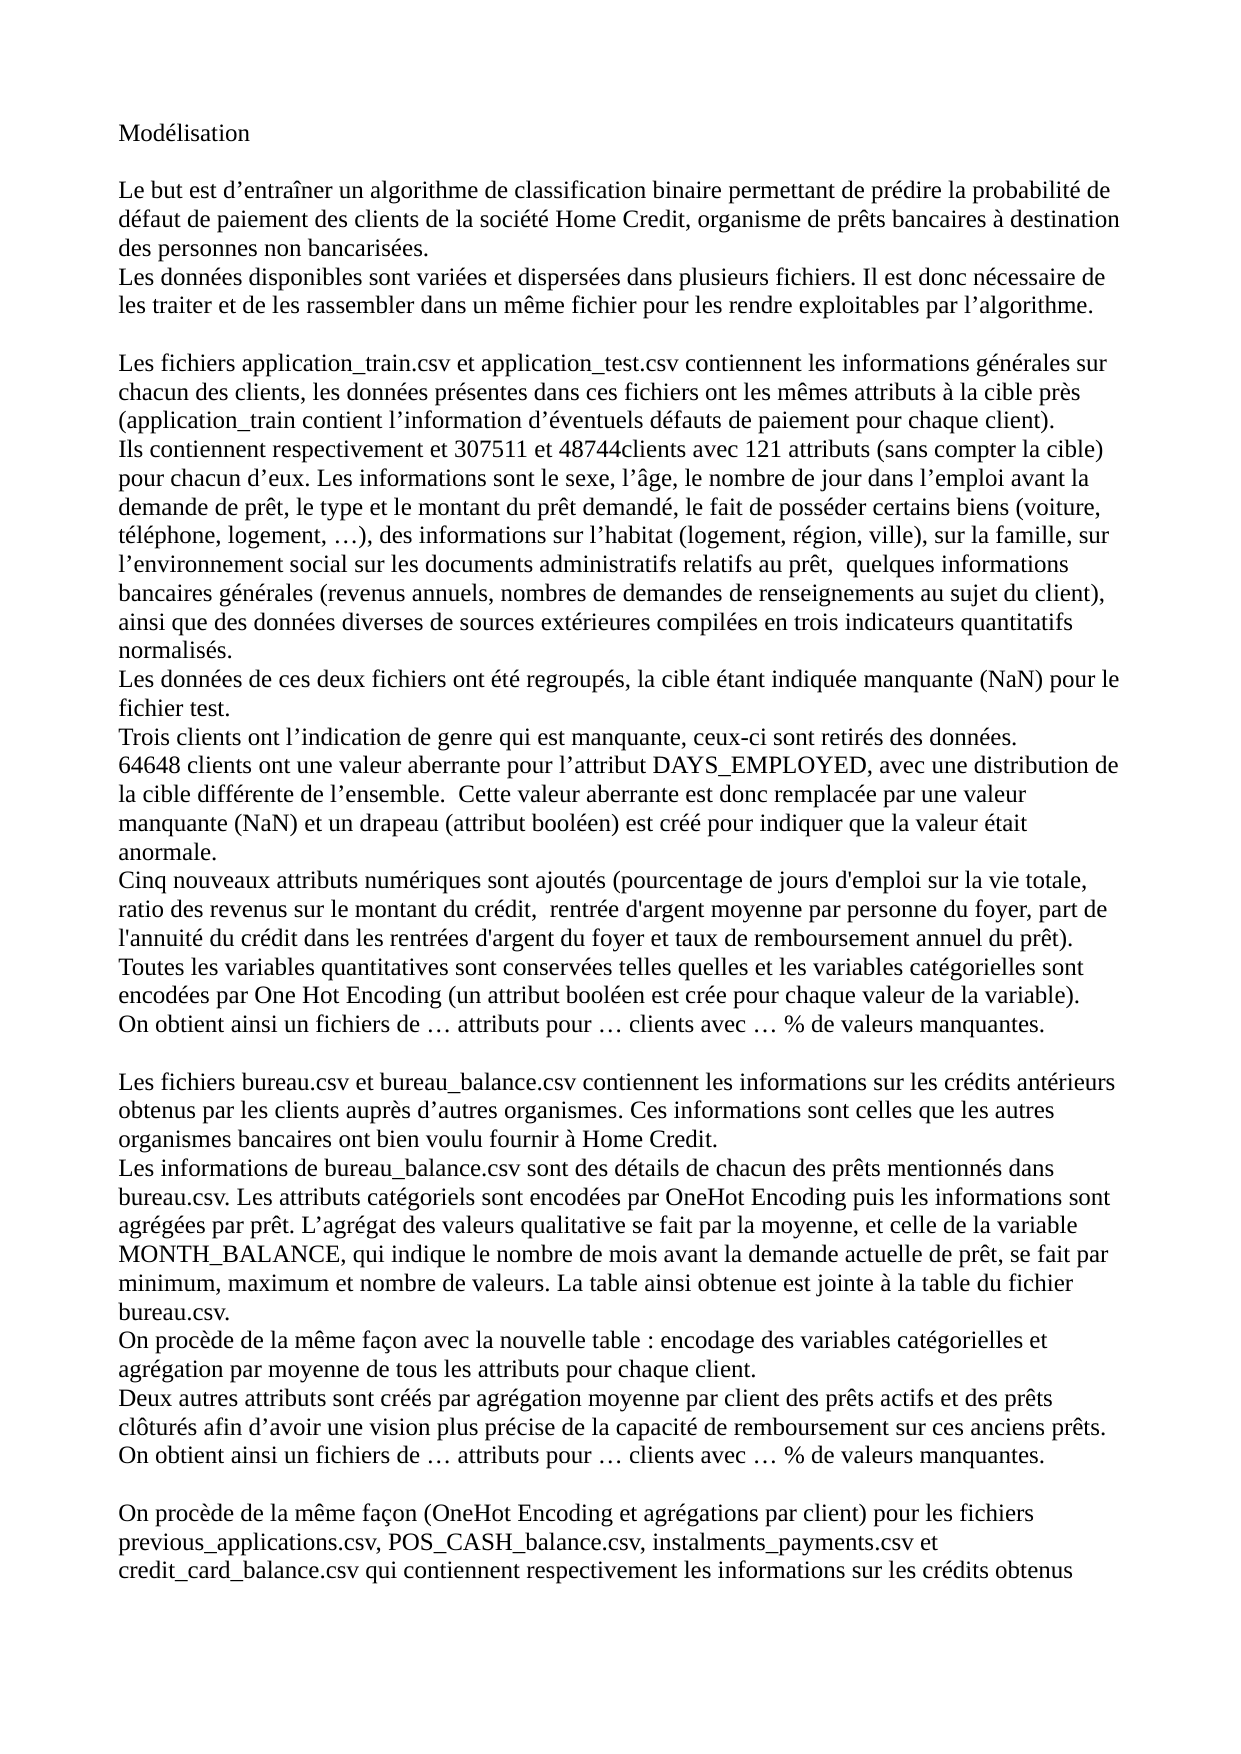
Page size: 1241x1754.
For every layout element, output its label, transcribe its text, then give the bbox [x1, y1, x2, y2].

text Modélisation [118, 118, 1122, 147]
text Le but est d’entraîner un algorithme de classification binaire permettant de prédire la probabilité de défaut de paiement des clients de la société Home Credit, organisme de prêts bancaires à destination des personnes non bancarisées. [118, 176, 1122, 262]
text Les données disponibles sont variées et dispersées dans plusieurs fichiers. Il est donc nécessaire de les traiter et de les rassembler dans un même fichier pour les rendre exploitables par l’algorithme. [118, 262, 1122, 319]
text Les données de ces deux fichiers ont été regroupés, la cible étant indiquée manquante (NaN) pour le fichier test. [118, 664, 1122, 722]
text On procède de la même façon avec la nouvelle table : encodage des variables catégorielles et agrégation par moyenne de tous les attributs pour chaque client. [118, 1326, 1122, 1383]
text 64648 clients ont une valeur aberrante pour l’attribut DAYS_EMPLOYED, avec une distribution de la cible différente de l’ensemble. Cette valeur aberrante est donc remplacée par une valeur manquante (NaN) et un drapeau (attribut booléen) est créé pour indiquer que la valeur était anormale. [118, 751, 1122, 866]
text On obtient ainsi un fichiers de … attributs pour … clients avec … % de valeurs manquantes. [118, 1009, 1122, 1038]
text On obtient ainsi un fichiers de … attributs pour … clients avec … % de valeurs manquantes. [118, 1441, 1122, 1469]
text Deux autres attributs sont créés par agrégation moyenne par client des prêts actifs et des prêts clôturés afin d’avoir une vision plus précise de la capacité de remboursement sur ces anciens prêts. [118, 1383, 1122, 1441]
text Les informations de bureau_balance.csv sont des détails de chacun des prêts mentionnés dans bureau.csv. Les attributs catégoriels sont encodées par OneHot Encoding puis les informations sont agrégées par prêt. L’agrégat des valeurs qualitative se fait par la moyenne, et celle de la variable MONTH_BALANCE, qui indique le nombre de mois avant la demande actuelle de prêt, se fait par minimum, maximum et nombre de valeurs. La table ainsi obtenue est jointe à la table du fichier bureau.csv. [118, 1153, 1122, 1326]
text Les fichiers application_train.csv et application_test.csv contiennent les informations générales sur chacun des clients, les données présentes dans ces fichiers ont les mêmes attributs à la cible près (application_train contient l’information d’éventuels défauts de paiement pour chaque client). [118, 348, 1122, 434]
text Les fichiers bureau.csv et bureau_balance.csv contiennent les informations sur les crédits antérieurs obtenus par les clients auprès d’autres organismes. Ces informations sont celles que les autres organismes bancaires ont bien voulu fournir à Home Credit. [118, 1067, 1122, 1153]
text Trois clients ont l’indication de genre qui est manquante, ceux-ci sont retirés des données. [118, 722, 1122, 751]
text Toutes les variables quantitatives sont conservées telles quelles et les variables catégorielles sont encodées par One Hot Encoding (un attribut booléen est crée pour chaque valeur de la variable). [118, 952, 1122, 1009]
text Cinq nouveaux attributs numériques sont ajoutés (pourcentage de jours d'emploi sur la vie totale, ratio des revenus sur le montant du crédit, rentrée d'argent moyenne par personne du foyer, part de l'annuité du crédit dans les rentrées d'argent du foyer et taux de remboursement annuel du prêt). [118, 866, 1122, 952]
text On procède de la même façon (OneHot Encoding et agrégations par client) pour les fichiers previous_applications.csv, POS_CASH_balance.csv, instalments_payments.csv et credit_card_balance.csv qui contiennent respectivement les informations sur les crédits obtenus [118, 1498, 1122, 1584]
text Ils contiennent respectivement et 307511 et 48744clients avec 121 attributs (sans compter la cible) pour chacun d’eux. Les informations sont le sexe, l’âge, le nombre de jour dans l’emploi avant la demande de prêt, le type et le montant du prêt demandé, le fait de posséder certains biens (voiture, téléphone, logement, …), des informations sur l’habitat (logement, région, ville), sur la famille, sur l’environnement social sur les documents administratifs relatifs au prêt, quelques informations bancaires générales (revenus annuels, nombres de demandes de renseignements au sujet du client), ainsi que des données diverses de sources extérieures compilées en trois indicateurs quantitatifs normalisés. [118, 434, 1122, 664]
